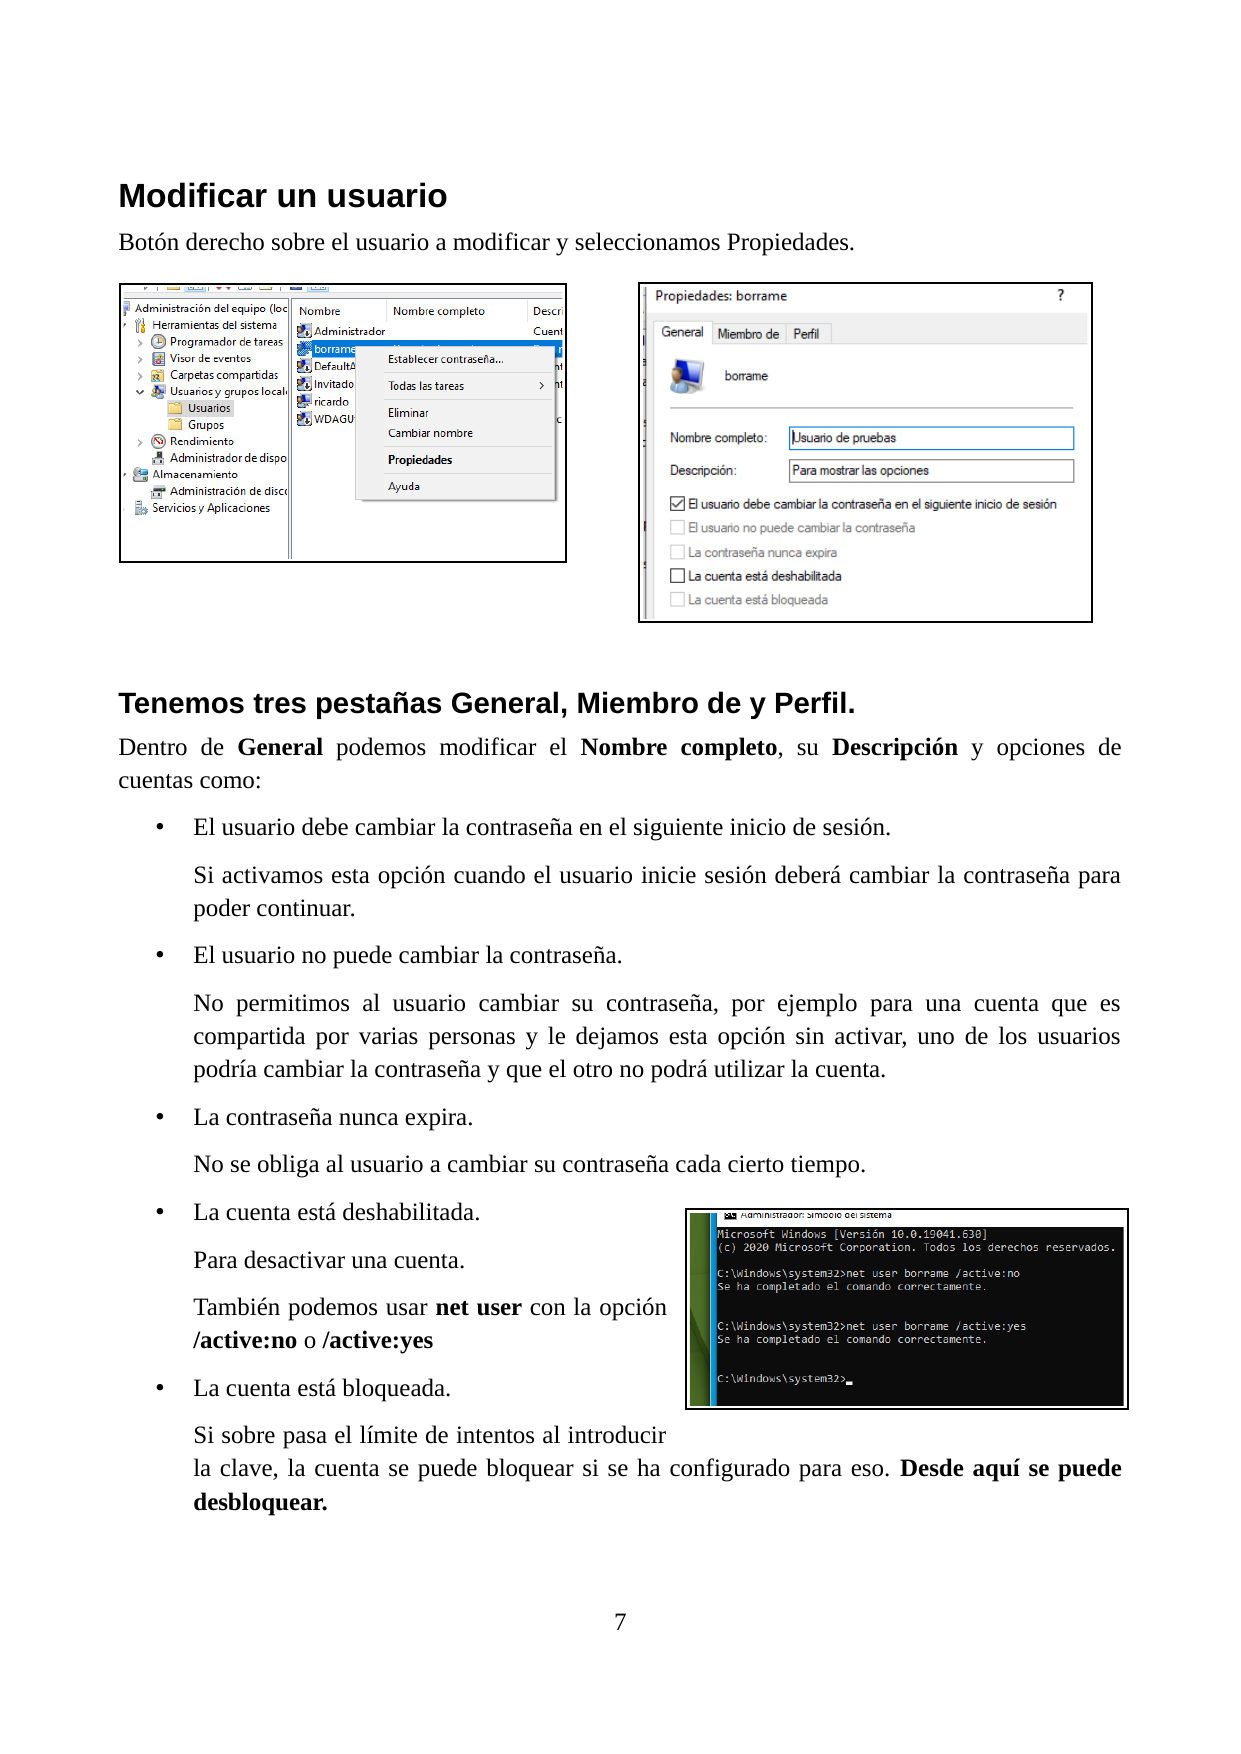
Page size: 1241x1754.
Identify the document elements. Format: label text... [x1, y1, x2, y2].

text Botón derecho sobre el usuario a modificar y seleccionamos Propiedades. [118, 227, 1122, 256]
list [1066, 1292, 1122, 1354]
text Dentro de General podemos modificar el Nombre completo, su Descripción y opciones de cuentas como: [118, 732, 1122, 793]
list También podemos usar net user con la opción /active:no o /active:yes [156, 1292, 685, 1354]
list La cuenta está bloqueada. [156, 1373, 685, 1402]
subtitle Modificar un usuario [118, 176, 1122, 215]
list [690, 1373, 1122, 1402]
subtitle Tenemos tres pestañas General, Miembro de y Perfil. [118, 686, 1122, 719]
list Si activamos esta opción cuando el usuario inicie sesión deberá cambiar la contraseña para poder continuar. [156, 860, 1122, 922]
list El usuario no puede cambiar la contraseña. [156, 941, 1122, 969]
list La contraseña nunca expira. [156, 1102, 1122, 1131]
picture [643, 287, 1088, 619]
list [690, 1245, 933, 1273]
list Para desactivar una cuenta. [156, 1245, 685, 1273]
list [687, 1210, 1127, 1408]
list [1066, 1245, 1122, 1273]
list No se obliga al usuario a cambiar su contraseña cada cierto tiempo. [156, 1149, 1122, 1178]
picture [933, 1213, 1066, 1370]
list El usuario debe cambiar la contraseña en el siguiente inicio de sesión. [156, 812, 1122, 841]
picture [371, 287, 501, 511]
list No permitimos al usuario cambiar su contraseña, por ejemplo para una cuenta que es compartida por varias personas y le dejamos esta opción sin activar, uno de los usuarios podría cambiar la contraseña y que el otro no podrá utilizar la cuenta. [156, 988, 1122, 1083]
list [690, 1292, 933, 1354]
list La cuenta está deshabilitada. [156, 1197, 1122, 1226]
list Si sobre pasa el límite de intentos al introducir la clave, la cuenta se puede bloquear si se ha configurado para eso. Desde aquí se puede desbloquear. [156, 1421, 1122, 1515]
